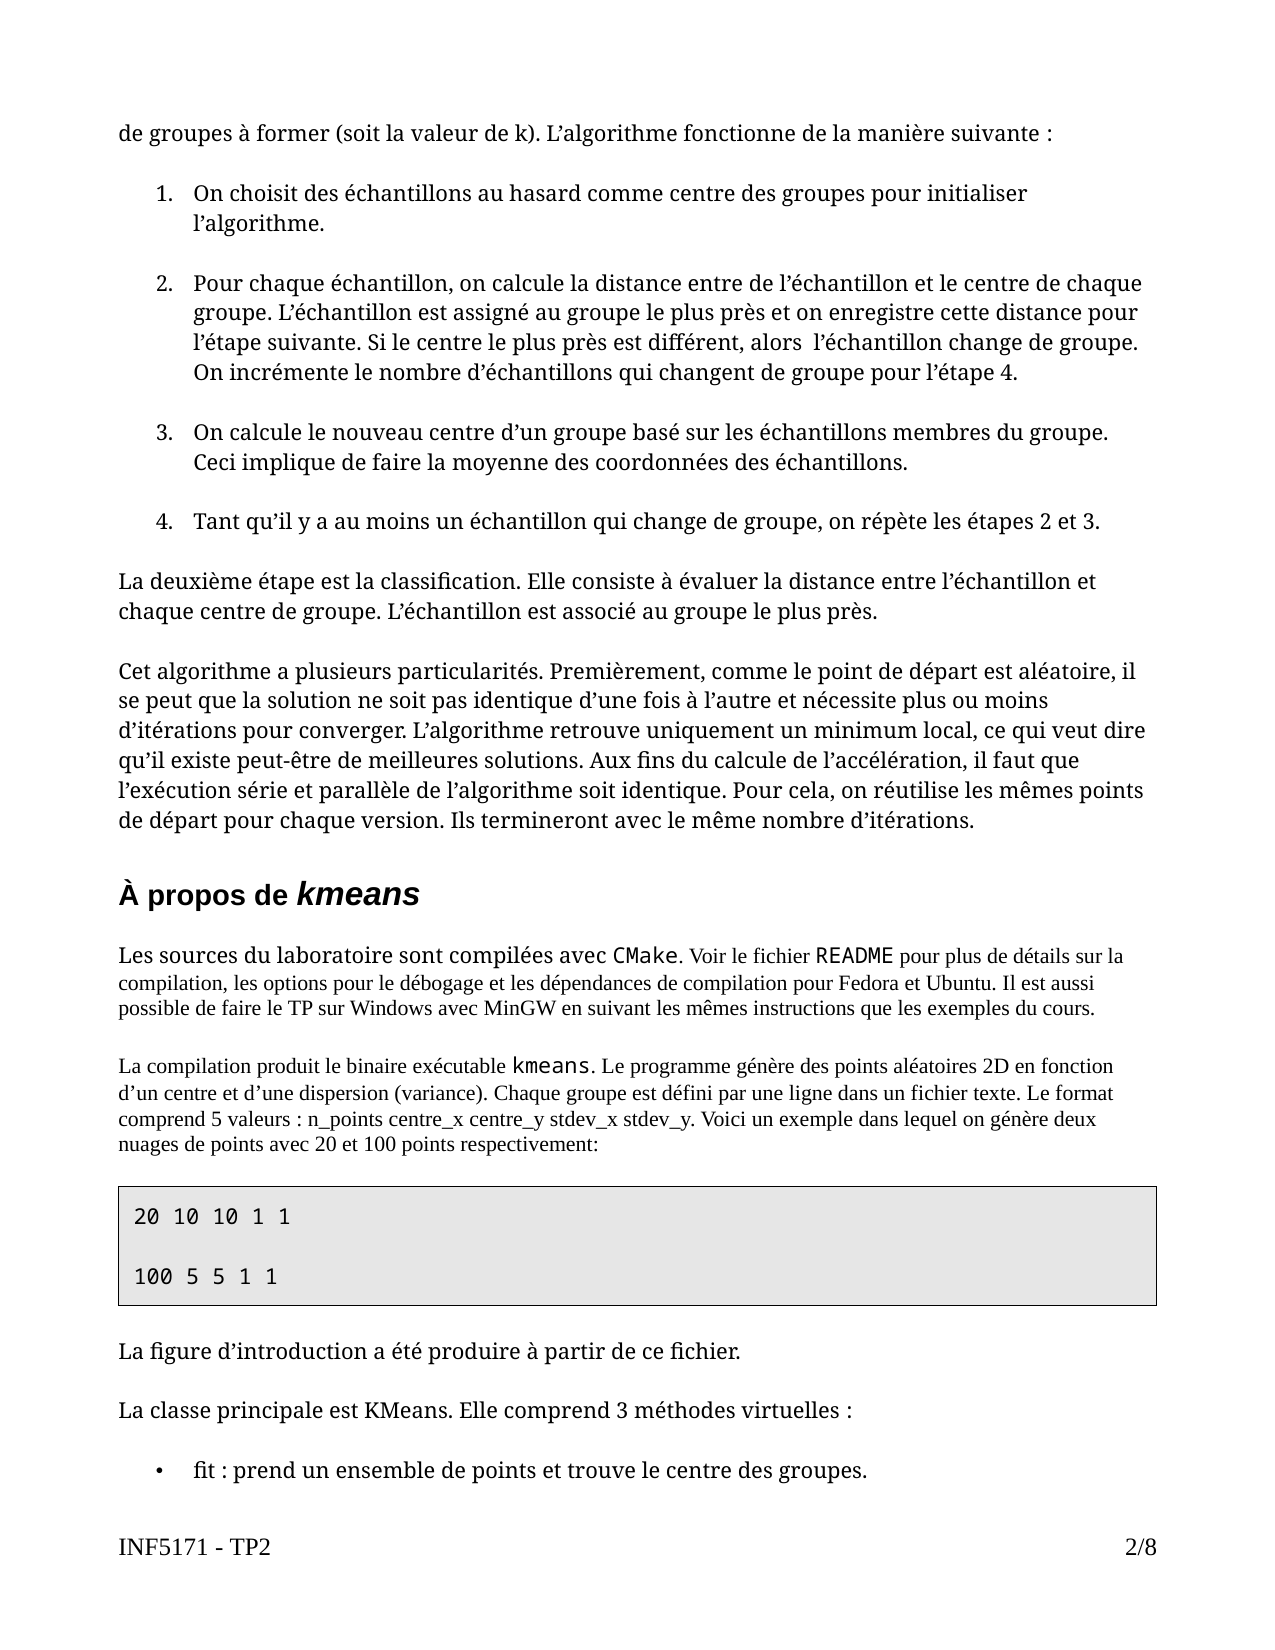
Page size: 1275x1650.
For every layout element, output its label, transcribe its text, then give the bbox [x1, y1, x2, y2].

list On choisit des échantillons au hasard comme centre des groupes pour initialiser l’algorithme. [156, 178, 1157, 237]
list fit : prend un ensemble de points et trouve le centre des groupes. [156, 1455, 1157, 1485]
text La deuxième étape est la classification. Elle consiste à évaluer la distance entre l’échantillon et chaque centre de groupe. L’échantillon est associé au groupe le plus près. [118, 566, 1157, 626]
list On calcule le nouveau centre d’un groupe basé sur les échantillons membres du groupe. Ceci implique de faire la moyenne des coordonnées des échantillons. [156, 417, 1157, 476]
text de groupes à former (soit la valeur de k). L’algorithme fonctionne de la manière suivante : [118, 118, 1157, 148]
text 100 5 5 1 1 [119, 1246, 1156, 1305]
text Cet algorithme a plusieurs particularités. Premièrement, comme le point de départ est aléatoire, il se peut que la solution ne soit pas identique d’une fois à l’autre et nécessite plus ou moins d’itérations pour converger. L’algorithme retrouve uniquement un minimum local, ce qui veut dire qu’il existe peut-être de meilleures solutions. Aux fins du calcule de l’accélération, il faut que l’exécution série et parallèle de l’algorithme soit identique. Pour cela, on réutilise les mêmes points de départ pour chaque version. Ils termineront avec le même nombre d’itérations. [118, 656, 1157, 834]
text La figure d’introduction a été produire à partir de ce fichier. [118, 1336, 1157, 1366]
list Pour chaque échantillon, on calcule la distance entre de l’échantillon et le centre de chaque groupe. L’échantillon est assigné au groupe le plus près et on enregistre cette distance pour l’étape suivante. Si le centre le plus près est différent, alors l’échantillon change de groupe. On incrémente le nombre d’échantillons qui changent de groupe pour l’étape 4. [156, 267, 1157, 387]
text Les sources du laboratoire sont compilées avec CMake. Voir le fichier README pour plus de détails sur la compilation, les options pour le débogage et les dépendances de compilation pour Fedora et Ubuntu. Il est aussi possible de faire le TP sur Windows avec MinGW en suivant les mêmes instructions que les exemples du cours. [118, 940, 1157, 1021]
text 20 10 10 1 1 [119, 1187, 1156, 1231]
text La compilation produit le binaire exécutable kmeans. Le programme génère des points aléatoires 2D en fonction d’un centre et d’une dispersion (variance). Chaque groupe est défini par une ligne dans un fichier texte. Le format comprend 5 valeurs : n_points centre_x centre_y stdev_x stdev_y. Voici un exemple dans lequel on génère deux nuages de points avec 20 et 100 points respectivement: [118, 1051, 1157, 1156]
list Tant qu’il y a au moins un échantillon qui change de groupe, on répète les étapes 2 et 3. [156, 506, 1157, 536]
subtitle À propos de kmeans [118, 874, 1157, 913]
text La classe principale est KMeans. Elle comprend 3 méthodes virtuelles : [118, 1396, 1157, 1425]
